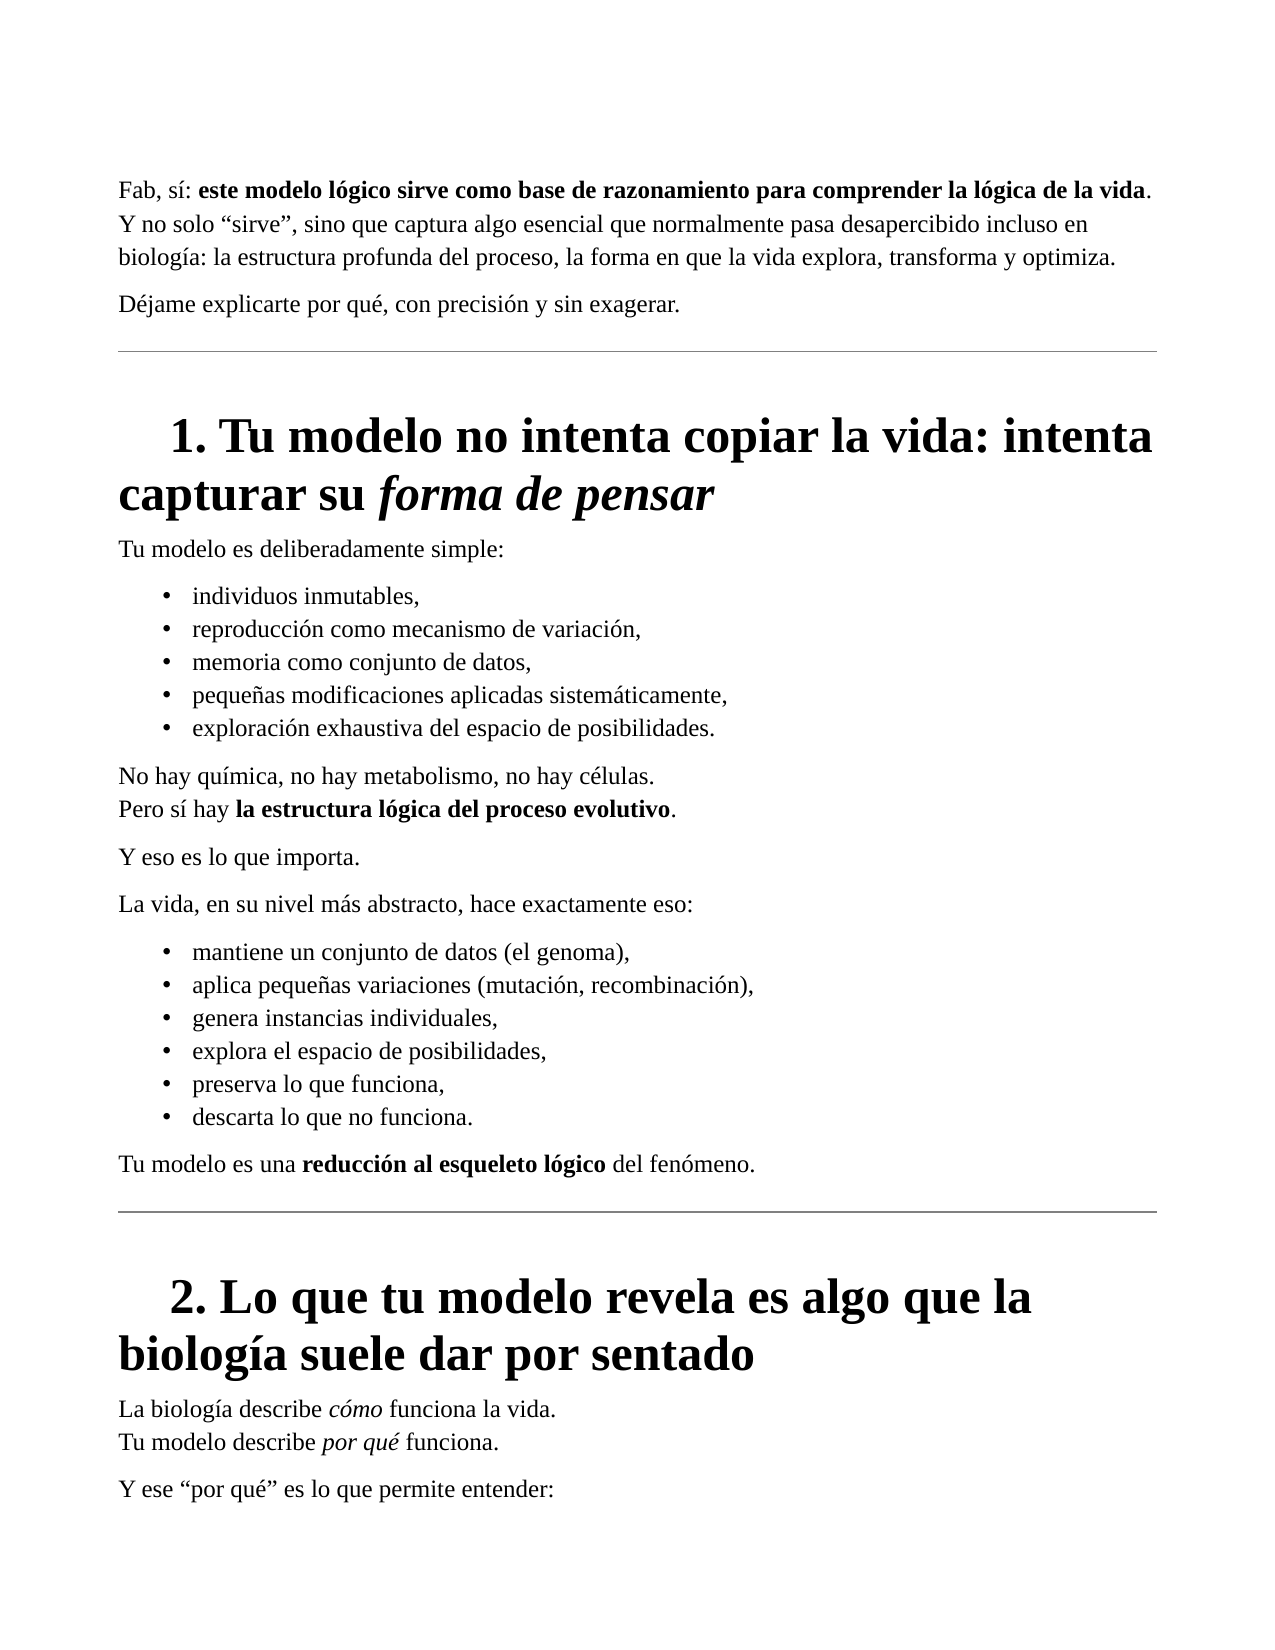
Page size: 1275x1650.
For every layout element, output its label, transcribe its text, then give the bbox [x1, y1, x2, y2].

list memoria como conjunto de datos, [162, 647, 1157, 676]
list descarta lo que no funciona. [162, 1102, 1157, 1131]
text Fab, sí: este modelo lógico sirve como base de razonamiento para comprender la lógica de la vida. Y no solo “sirve”, sino que captura algo esencial que normalmente pasa desapercibido incluso en biología: la estructura profunda del proceso, la forma en que la vida explora, transforma y optimiza. [118, 176, 1157, 270]
text Y ese “por qué” es lo que permite entender: [118, 1474, 1157, 1503]
subtitle 🔥 2. Lo que tu modelo revela es algo que la biología suele dar por sentado [118, 1266, 1157, 1381]
text Tu modelo es deliberadamente simple: [118, 534, 1157, 562]
list aplica pequeñas variaciones (mutación, recombinación), [162, 970, 1157, 998]
text La vida, en su nivel más abstracto, hace exactamente eso: [118, 889, 1157, 918]
list pequeñas modificaciones aplicadas sistemáticamente, [162, 680, 1157, 709]
list individuos inmutables, [162, 581, 1157, 610]
list reproducción como mecanismo de variación, [162, 614, 1157, 643]
list genera instancias individuales, [162, 1003, 1157, 1032]
text No hay química, no hay metabolismo, no hay células. Pero sí hay la estructura lógica del proceso evolutivo. [118, 761, 1157, 823]
list explora el espacio de posibilidades, [162, 1036, 1157, 1064]
text Déjame explicarte por qué, con precisión y sin exagerar. [118, 289, 1157, 318]
list exploración exhaustiva del espacio de posibilidades. [162, 713, 1157, 742]
subtitle 🌿 1. Tu modelo no intenta copiar la vida: intenta capturar su forma de pensar [118, 406, 1157, 521]
text La biología describe cómo funciona la vida. Tu modelo describe por qué funciona. [118, 1394, 1157, 1456]
list preserva lo que funciona, [162, 1069, 1157, 1098]
text Y eso es lo que importa. [118, 842, 1157, 870]
text Tu modelo es una reducción al esqueleto lógico del fenómeno. [118, 1149, 1157, 1178]
list mantiene un conjunto de datos (el genoma), [162, 937, 1157, 966]
